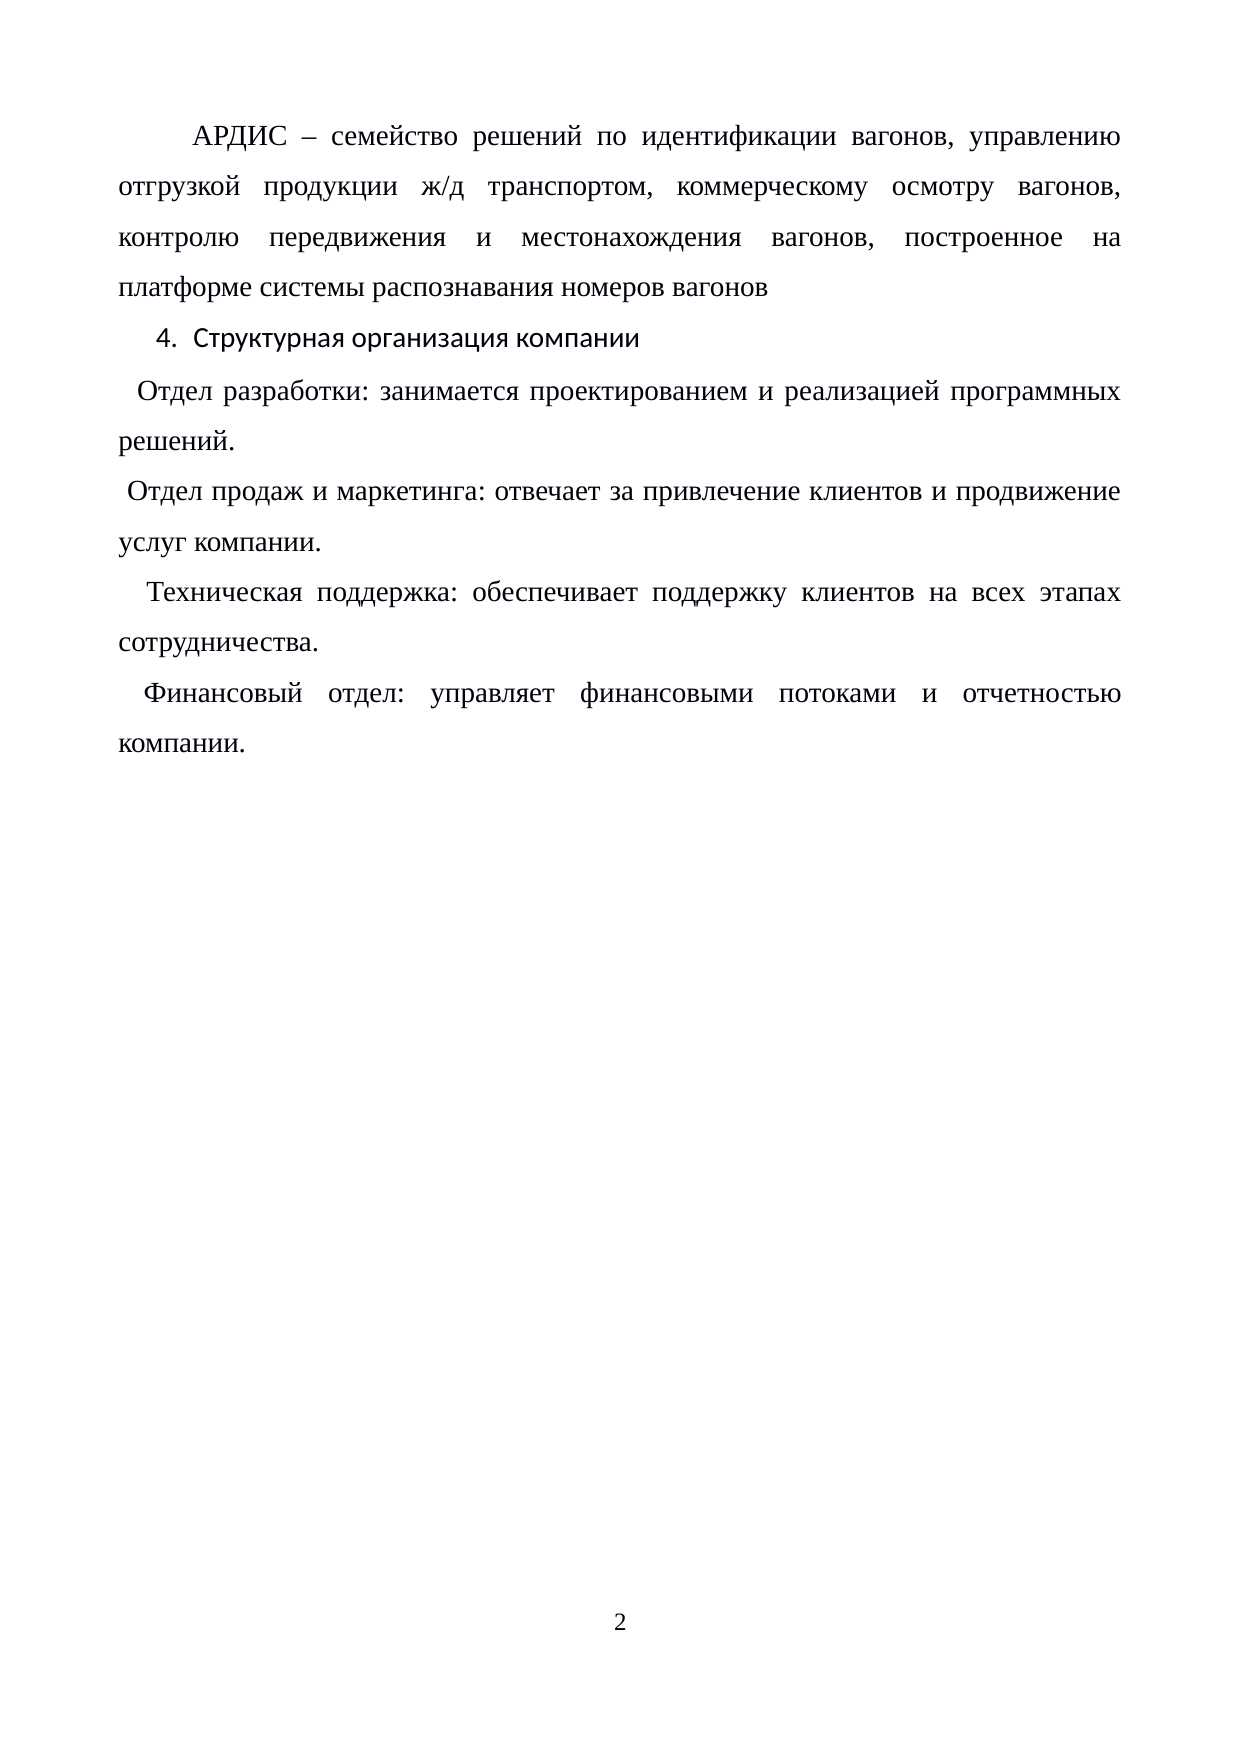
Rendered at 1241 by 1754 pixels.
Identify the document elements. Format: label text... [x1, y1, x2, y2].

text Отдел продаж и маркетинга: отвечает за привлечение клиентов и продвижение услуг компании. [118, 473, 1122, 557]
text Отдел разработки: занимается проектированием и реализацией программных решений. [118, 373, 1122, 457]
list Структурная организация компании [156, 319, 1122, 355]
text Финансовый отдел: управляет финансовыми потоками и отчетностью компании. [118, 675, 1122, 758]
text АРДИС – семейство решений по идентификации вагонов, управлению отгрузкой продукции ж/д транспортом, коммерческому осмотру вагонов, контролю передвижения и местонахождения вагонов, построенное на платформе системы распознавания номеров вагонов [118, 118, 1122, 303]
text Техническая поддержка: обеспечивает поддержку клиентов на всех этапах сотрудничества. [118, 574, 1122, 658]
